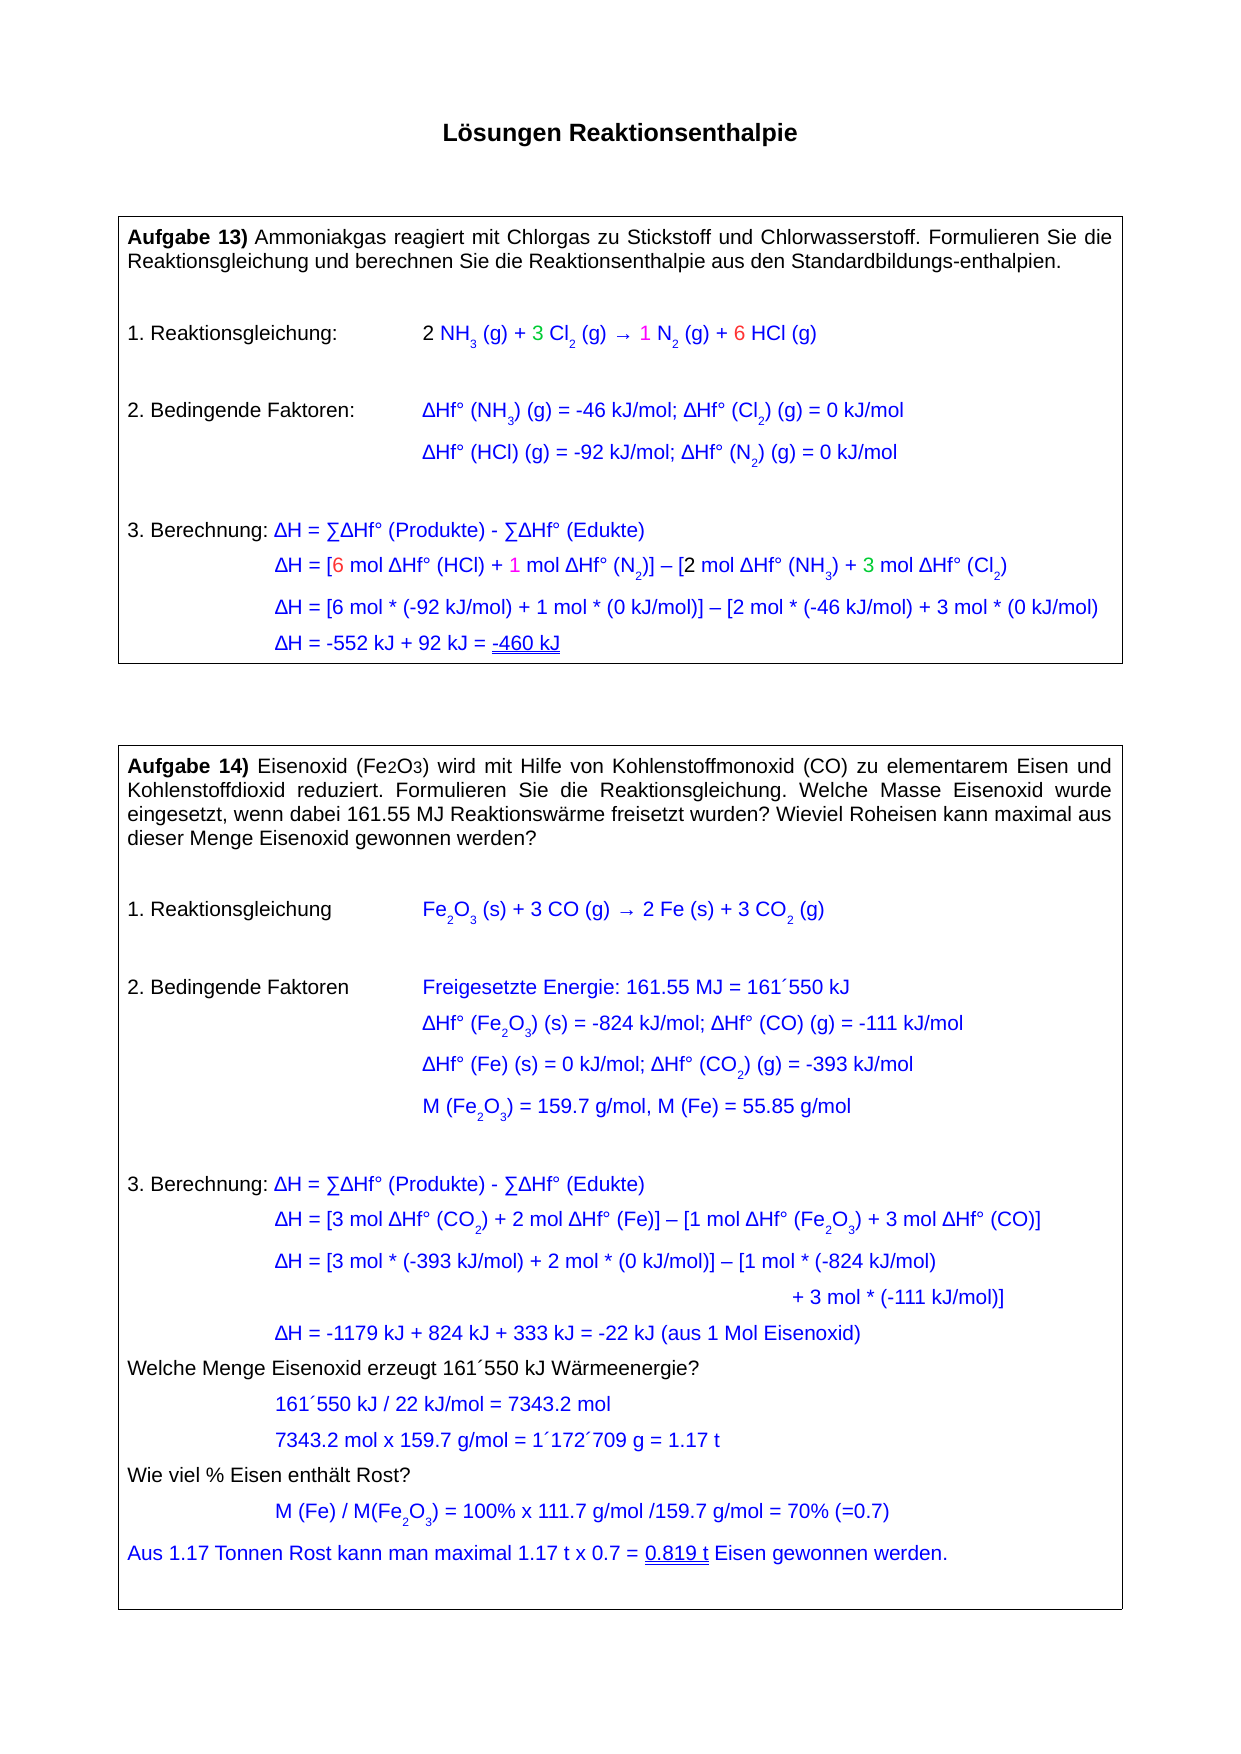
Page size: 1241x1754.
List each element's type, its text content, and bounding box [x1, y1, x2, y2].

text 161´550 kJ / 22 kJ/mol = 7343.2 mol [127, 1392, 1113, 1416]
text Aus 1.17 Tonnen Rost kann man maximal 1.17 t x 0.7 = 0.819 t Eisen gewonnen werden. [127, 1541, 1113, 1565]
text 3. Berechnung: ∆H = ∑∆Hf° (Produkte) - ∑∆Hf° (Edukte) [127, 517, 1113, 541]
text 2. Bedingende Faktoren: ∆Hf° (NH3) (g) = -46 kJ/mol; ∆Hf° (Cl2) (g) = 0 kJ/mol [127, 398, 1113, 428]
text + 3 mol * (-111 kJ/mol)] [127, 1284, 1113, 1308]
text 3. Berechnung: ∆H = ∑∆Hf° (Produkte) - ∑∆Hf° (Edukte) [127, 1171, 1113, 1195]
text Aufgabe 14) Eisenoxid (Fe2O3) wird mit Hilfe von Kohlenstoffmonoxid (CO) zu elementarem Eisen und Kohlenstoffdioxid reduziert. Formulieren Sie die Reaktionsgleichung. Welche Masse Eisenoxid wurde eingesetzt, wenn dabei 161.55 MJ Reaktionswärme freisetzt wurden? Wieviel Roheisen kann maximal aus dieser Menge Eisenoxid gewonnen werden? [127, 754, 1113, 849]
text M (Fe2O3) = 159.7 g/mol, M (Fe) = 55.85 g/mol [127, 1094, 1113, 1124]
text ∆H = [3 mol ∆Hf° (CO2) + 2 mol ∆Hf° (Fe)] – [1 mol ∆Hf° (Fe2O3) + 3 mol ∆Hf° (CO)] [127, 1207, 1113, 1237]
text ∆Hf° (HCl) (g) = -92 kJ/mol; ∆Hf° (N2) (g) = 0 kJ/mol [127, 440, 1113, 470]
text Lösungen Reaktionsenthalpie [118, 118, 1122, 147]
text ∆Hf° (Fe2O3) (s) = -824 kJ/mol; ∆Hf° (CO) (g) = -111 kJ/mol [127, 1010, 1113, 1040]
text Aufgabe 13) Ammoniakgas reagiert mit Chlorgas zu Stickstoff und Chlorwasserstoff. Formulieren Sie die Reaktionsgleichung und berechnen Sie die Reaktionsenthalpie aus den Standardbildungs-enthalpien. [127, 225, 1113, 273]
text ∆Hf° (Fe) (s) = 0 kJ/mol; ∆Hf° (CO2) (g) = -393 kJ/mol [127, 1052, 1113, 1082]
text ∆H = -1179 kJ + 824 kJ + 333 kJ = -22 kJ (aus 1 Mol Eisenoxid) [127, 1320, 1113, 1344]
text ∆H = [6 mol ∆Hf° (HCl) + 1 mol ∆Hf° (N2)] – [2 mol ∆Hf° (NH3) + 3 mol ∆Hf° (Cl2) [127, 553, 1113, 583]
text Wie viel % Eisen enthält Rost? [127, 1463, 1113, 1487]
text M (Fe) / M(Fe2O3) = 100% x 111.7 g/mol /159.7 g/mol = 70% (=0.7) [127, 1499, 1113, 1529]
text 7343.2 mol x 159.7 g/mol = 1´172´709 g = 1.17 t [127, 1427, 1113, 1451]
text ∆H = [6 mol * (-92 kJ/mol) + 1 mol * (0 kJ/mol)] – [2 mol * (-46 kJ/mol) + 3 mol * (0 kJ/mol) [127, 595, 1113, 619]
text ∆H = [3 mol * (-393 kJ/mol) + 2 mol * (0 kJ/mol)] – [1 mol * (-824 kJ/mol) [127, 1249, 1113, 1273]
text 2. Bedingende Faktoren Freigesetzte Energie: 161.55 MJ = 161´550 kJ [127, 974, 1113, 998]
text 1. Reaktionsgleichung Fe2O3 (s) + 3 CO (g) → 2 Fe (s) + 3 CO2 (g) [127, 897, 1113, 927]
text 1. Reaktionsgleichung: 2 NH3 (g) + 3 Cl2 (g) → 1 N2 (g) + 6 HCl (g) [127, 321, 1113, 351]
text Welche Menge Eisenoxid erzeugt 161´550 kJ Wärmeenergie? [127, 1356, 1113, 1380]
text ∆H = -552 kJ + 92 kJ = -460 kJ [127, 631, 1113, 654]
